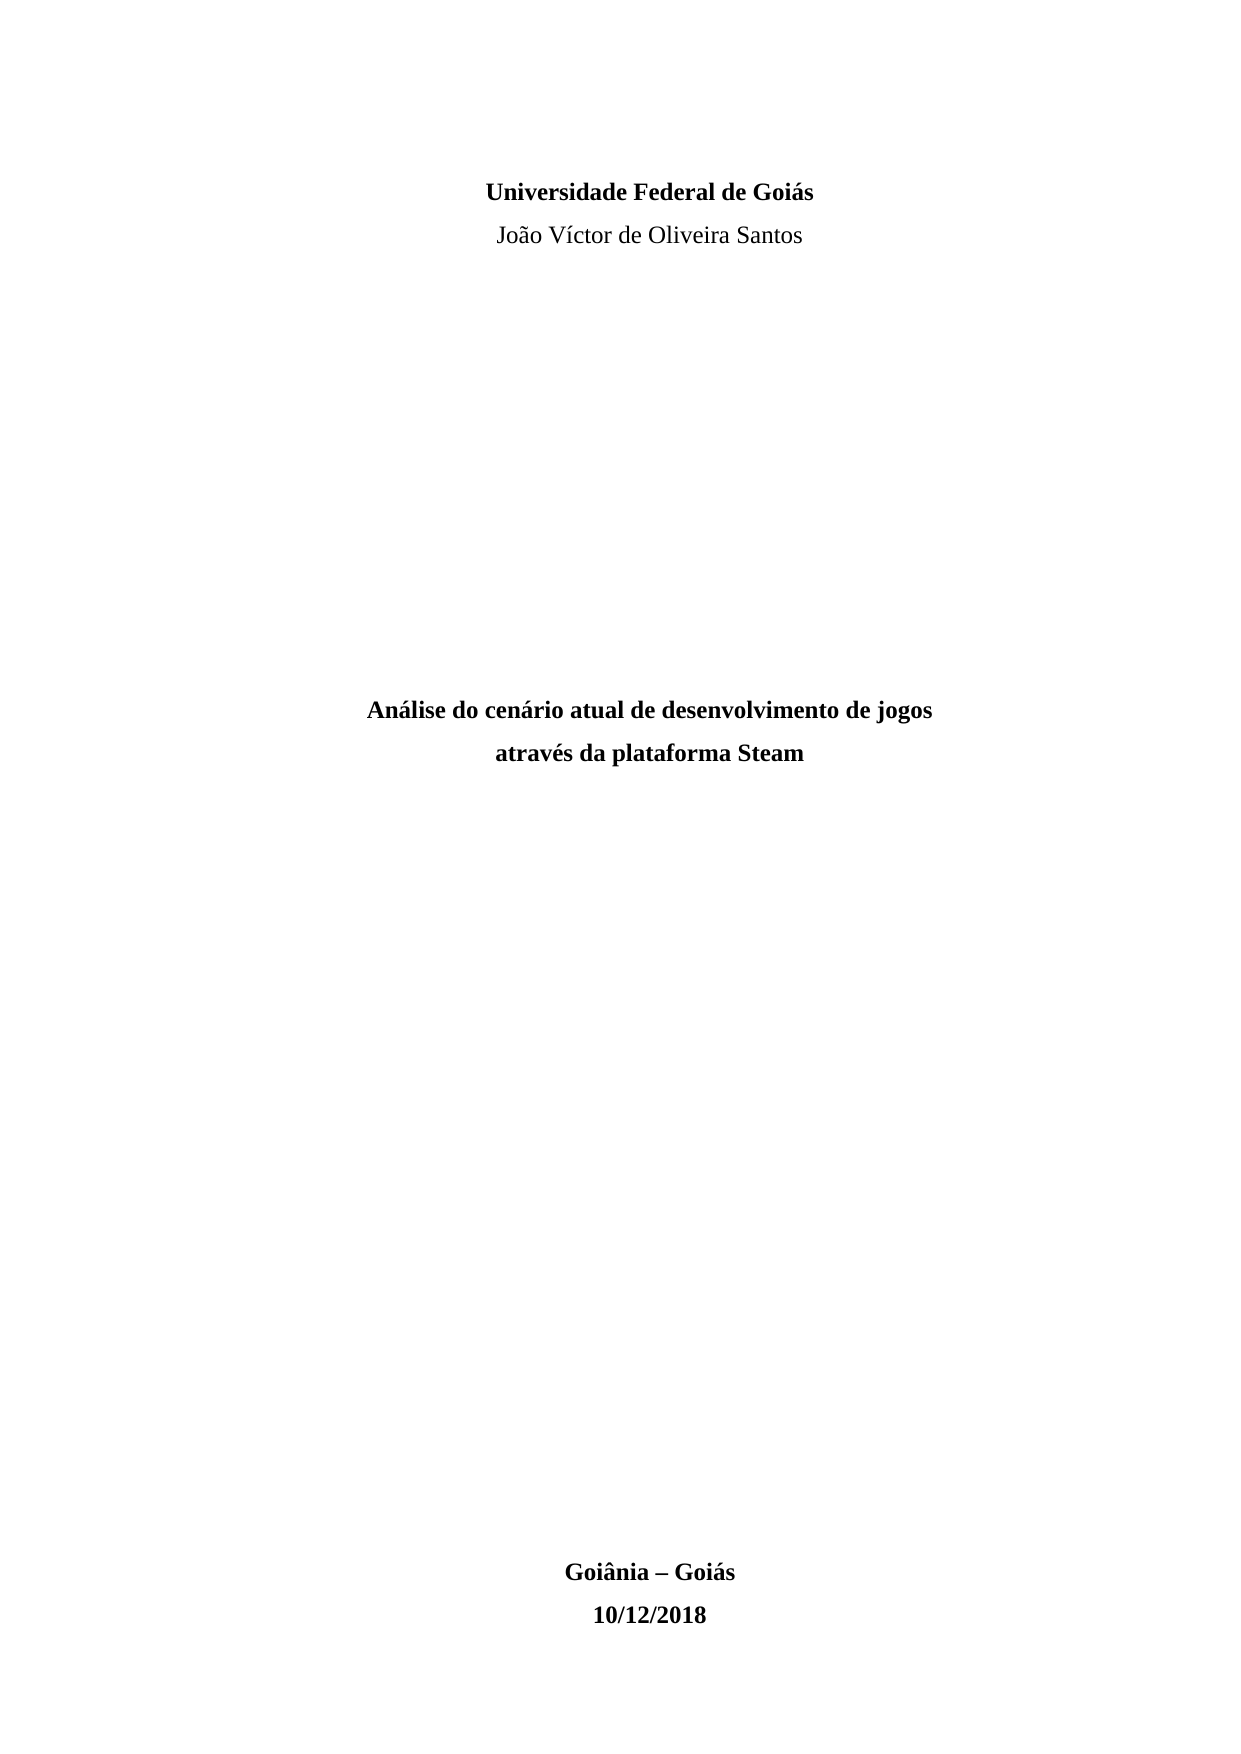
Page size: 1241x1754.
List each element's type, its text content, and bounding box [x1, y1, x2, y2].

text Universidade Federal de Goiás [177, 177, 1122, 206]
text 10/12/2018 [177, 1600, 1122, 1629]
text João Víctor de Oliveira Santos [177, 220, 1122, 249]
text Goiânia – Goiás [177, 1557, 1122, 1586]
text através da plataforma Steam [177, 738, 1122, 767]
text Análise do cenário atual de desenvolvimento de jogos [177, 695, 1122, 723]
